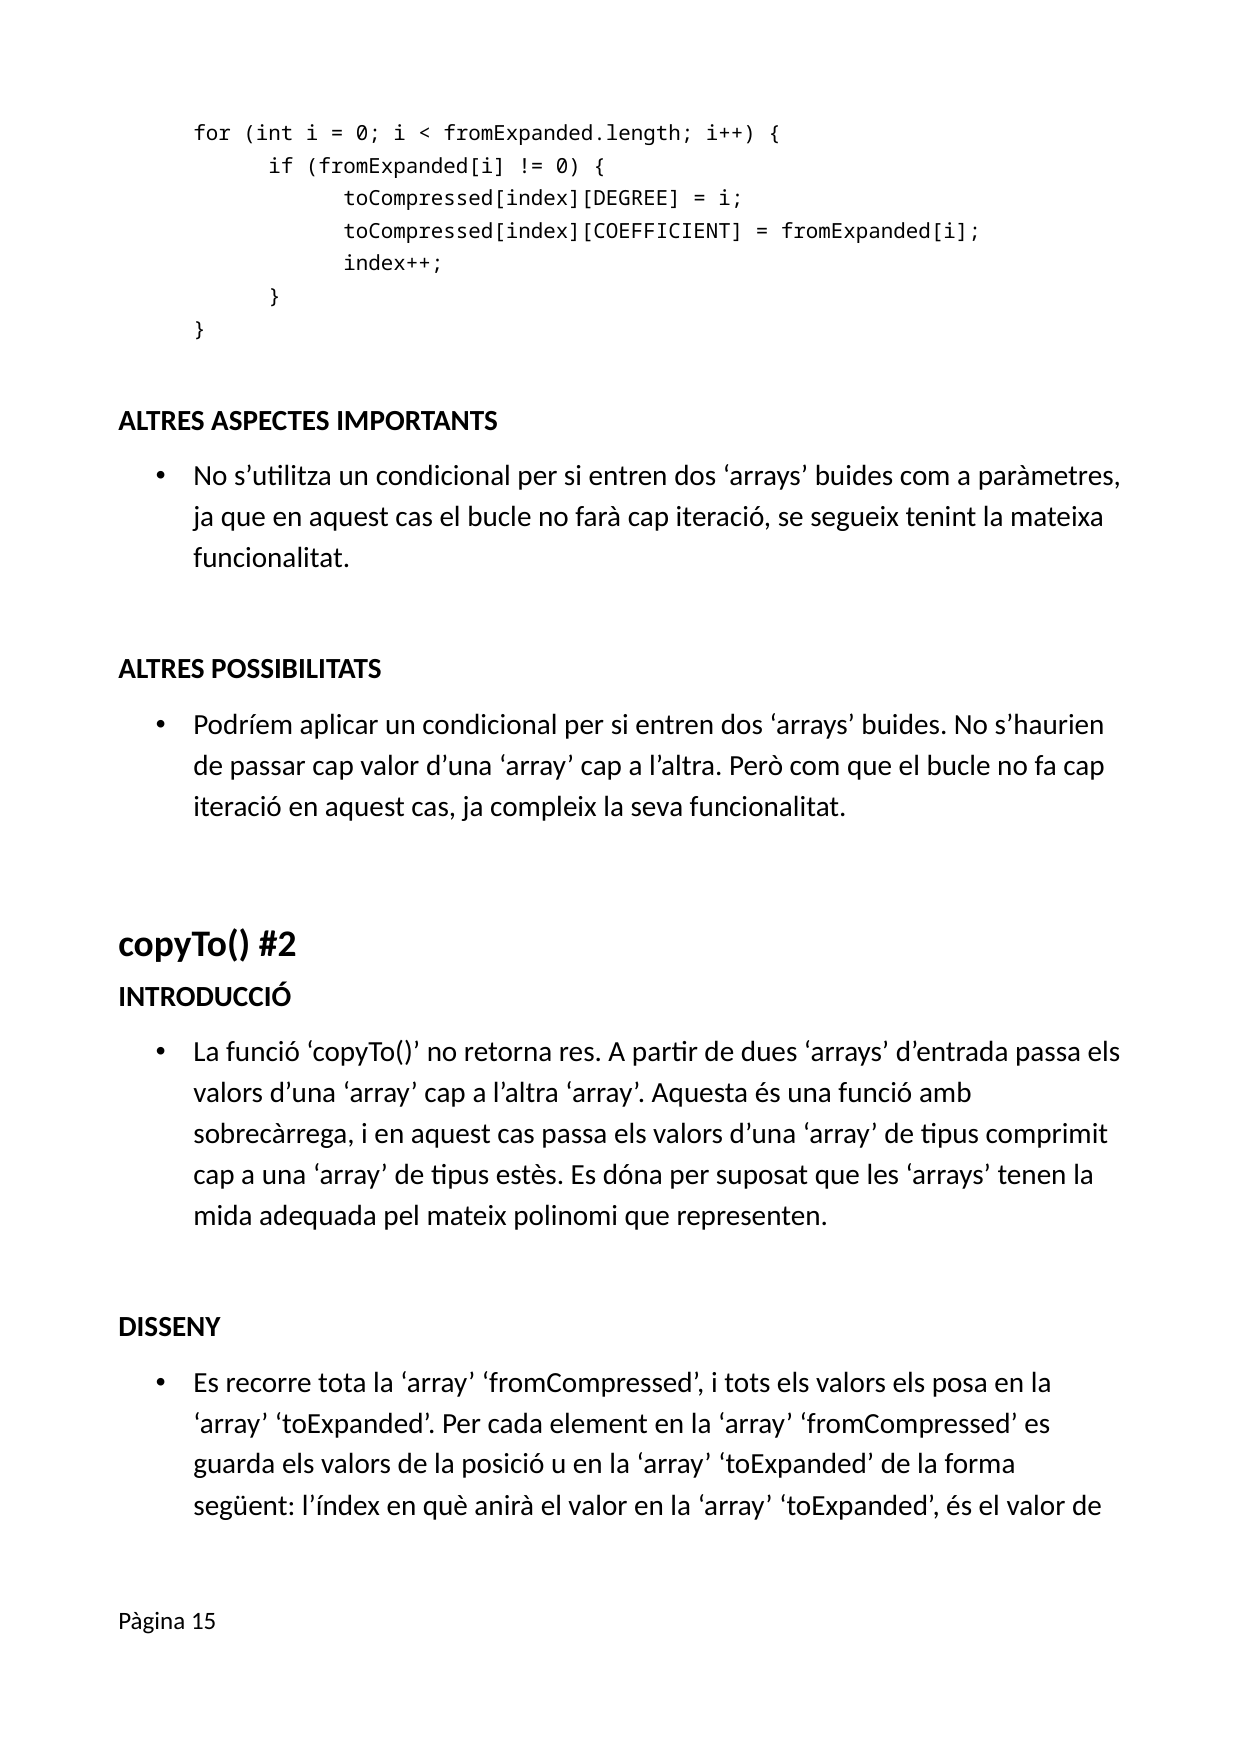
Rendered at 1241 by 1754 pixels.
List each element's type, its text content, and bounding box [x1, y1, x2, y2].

text ALTRES ASPECTES IMPORTANTS [118, 402, 1122, 437]
list Es recorre tota la ‘array’ ‘fromCompressed’, i tots els valors els posa en la ‘array’ ‘toExpanded’. Per cada element en la ‘array’ ‘fromCompressed’ es guarda els valors de la posició u en la ‘array’ ‘toExpanded’ de la forma següent: l’índex en què anirà el valor en la ‘array’ ‘toExpanded’, és el valor de [156, 1364, 1122, 1522]
list toCompressed[index][COEFFICIENT] = fromExpanded[i]; [156, 216, 1122, 244]
list toCompressed[index][DEGREE] = i; [156, 183, 1122, 212]
list } [156, 314, 1122, 342]
subtitle copyTo() #2 [118, 919, 1122, 965]
list La funció ‘copyTo()’ no retorna res. A partir de dues ‘arrays’ d’entrada passa els valors d’una ‘array’ cap a l’altra ‘array’. Aquesta és una funció amb sobrecàrrega, i en aquest cas passa els valors d’una ‘array’ de tipus comprimit cap a una ‘array’ de tipus estès. Es dóna per suposat que les ‘arrays’ tenen la mida adequada pel mateix polinomi que representen. [156, 1033, 1122, 1233]
list } [156, 281, 1122, 309]
list Podríem aplicar un condicional per si entren dos ‘arrays’ buides. No s’haurien de passar cap valor d’una ‘array’ cap a l’altra. Però com que el bucle no fa cap iteració en aquest cas, ja compleix la seva funcionalitat. [156, 706, 1122, 823]
list for (int i = 0; i < fromExpanded.length; i++) { [156, 118, 1122, 147]
text INTRODUCCIÓ [118, 978, 1122, 1013]
text DISSENY [118, 1308, 1122, 1344]
list index++; [156, 248, 1122, 277]
list No s’utilitza un condicional per si entren dos ‘arrays’ buides com a paràmetres, ja que en aquest cas el bucle no farà cap iteració, se segueix tenint la mateixa funcionalitat. [156, 457, 1122, 575]
text ALTRES POSSIBILITATS [118, 650, 1122, 686]
list if (fromExpanded[i] != 0) { [156, 151, 1122, 179]
